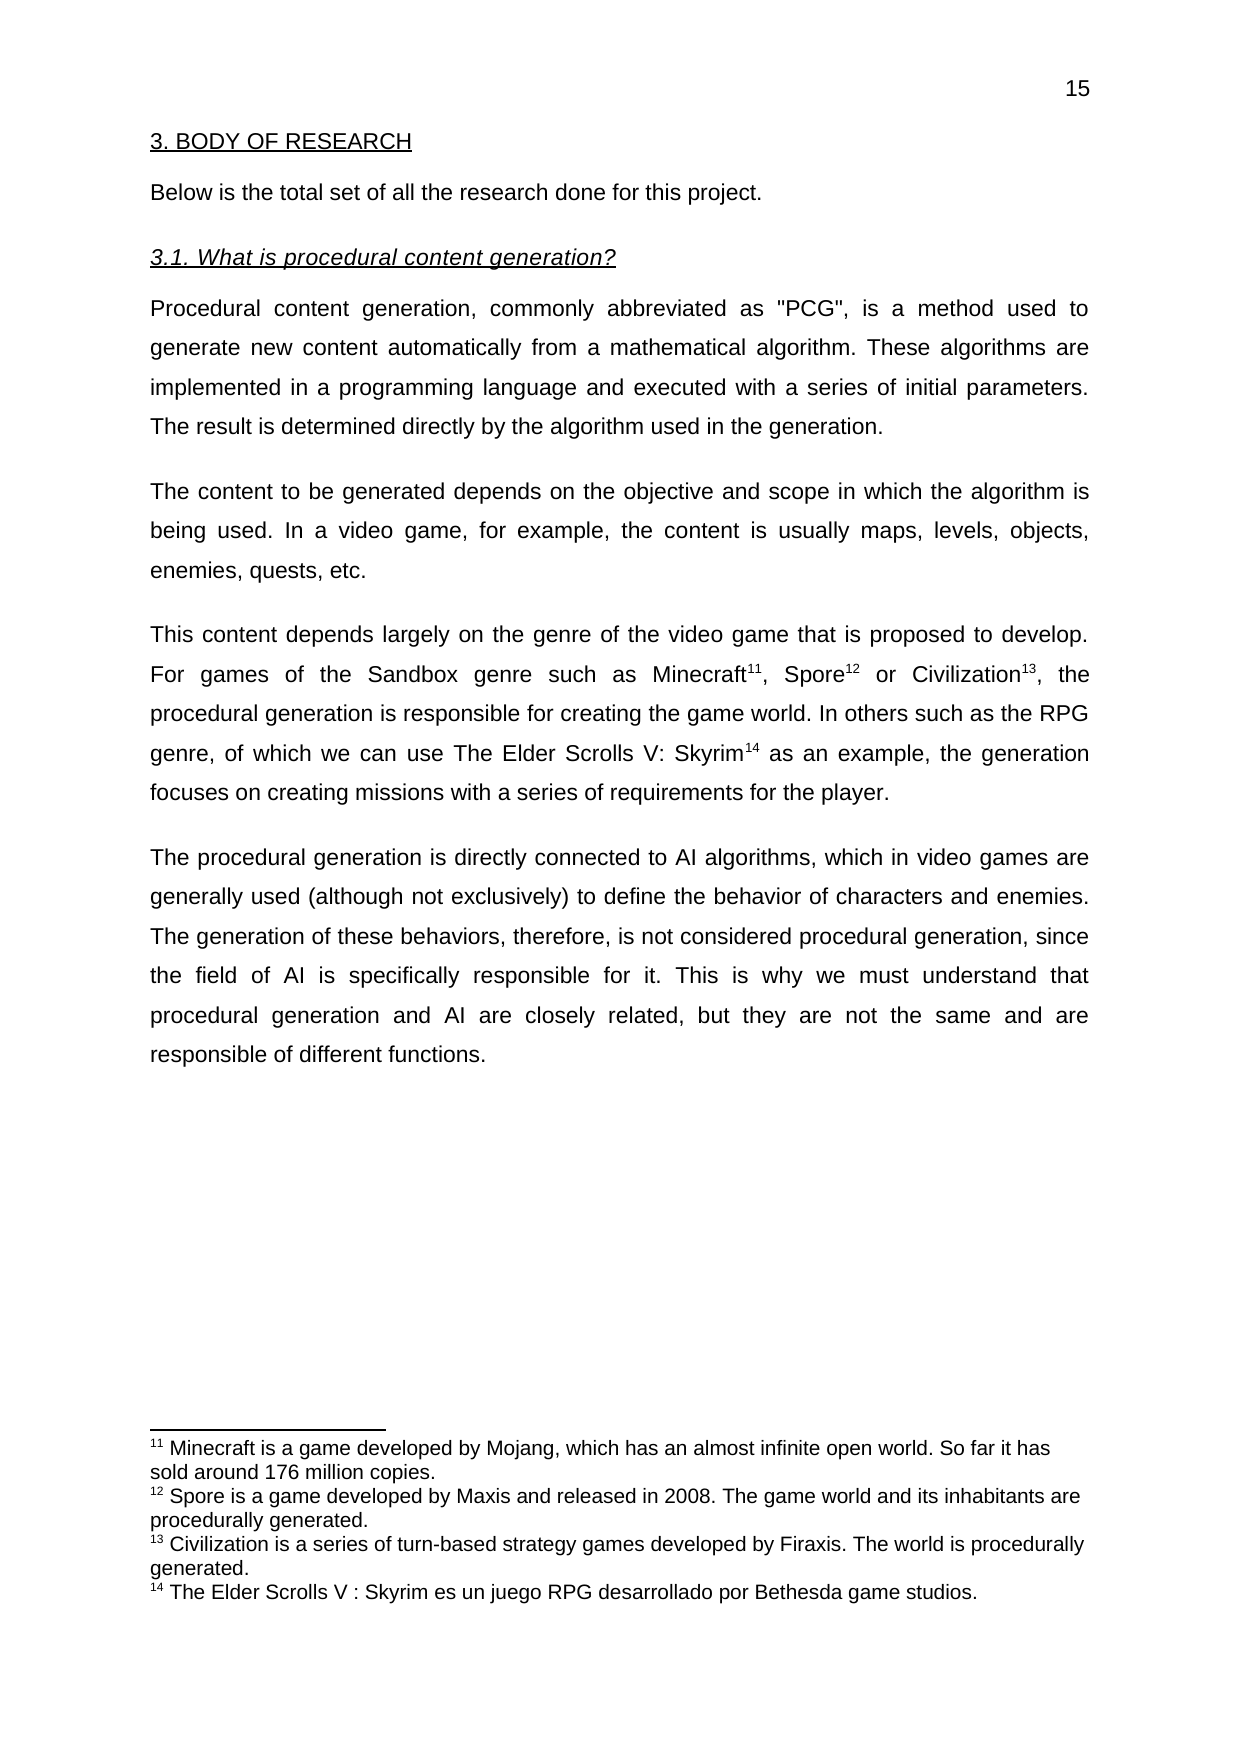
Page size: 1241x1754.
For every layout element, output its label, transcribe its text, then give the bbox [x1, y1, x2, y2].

text This content depends largely on the genre of the video game that is proposed to develop. For games of the Sandbox genre such as Minecraft, Spore or Civilization, the procedural generation is responsible for creating the game world. In others such as the RPG genre, of which we can use The Elder Scrolls V: Skyrim as an example, the generation focuses on creating missions with a series of requirements for the player. [150, 621, 1090, 806]
text Procedural content generation, commonly abbreviated as "PCG", is a method used to generate new content automatically from a mathematical algorithm. These algorithms are implemented in a programming language and executed with a series of initial parameters. The result is determined directly by the algorithm used in the generation. [150, 295, 1090, 440]
text Spore is a game developed by Maxis and released in 2008. The game world and its inhabitants are procedurally generated. [150, 1484, 1090, 1532]
text The Elder Scrolls V : Skyrim es un juego RPG desarrollado por Bethesda game studios. [150, 1580, 1090, 1604]
subtitle 3.1. What is procedural content generation? [150, 243, 1090, 270]
text The content to be generated depends on the objective and scope in which the algorithm is being used. In a video game, for example, the content is usually maps, levels, objects, enemies, quests, etc. [150, 478, 1090, 583]
text Civilization is a series of turn-based strategy games developed by Firaxis. The world is procedurally generated. [150, 1532, 1090, 1580]
text Below is the total set of all the research done for this project. [150, 179, 1090, 205]
text Minecraft is a game developed by Mojang, which has an almost infinite open world. So far it has sold around 176 million copies. [150, 1436, 1090, 1484]
subtitle 3. BODY OF RESEARCH [150, 128, 1090, 154]
text The procedural generation is directly connected to AI algorithms, which in video games are generally used (although not exclusively) to define the behavior of characters and enemies. The generation of these behaviors, therefore, is not considered procedural generation, since the field of AI is specifically responsible for it. This is why we must understand that procedural generation and AI are closely related, but they are not the same and are responsible of different functions. [150, 844, 1090, 1067]
